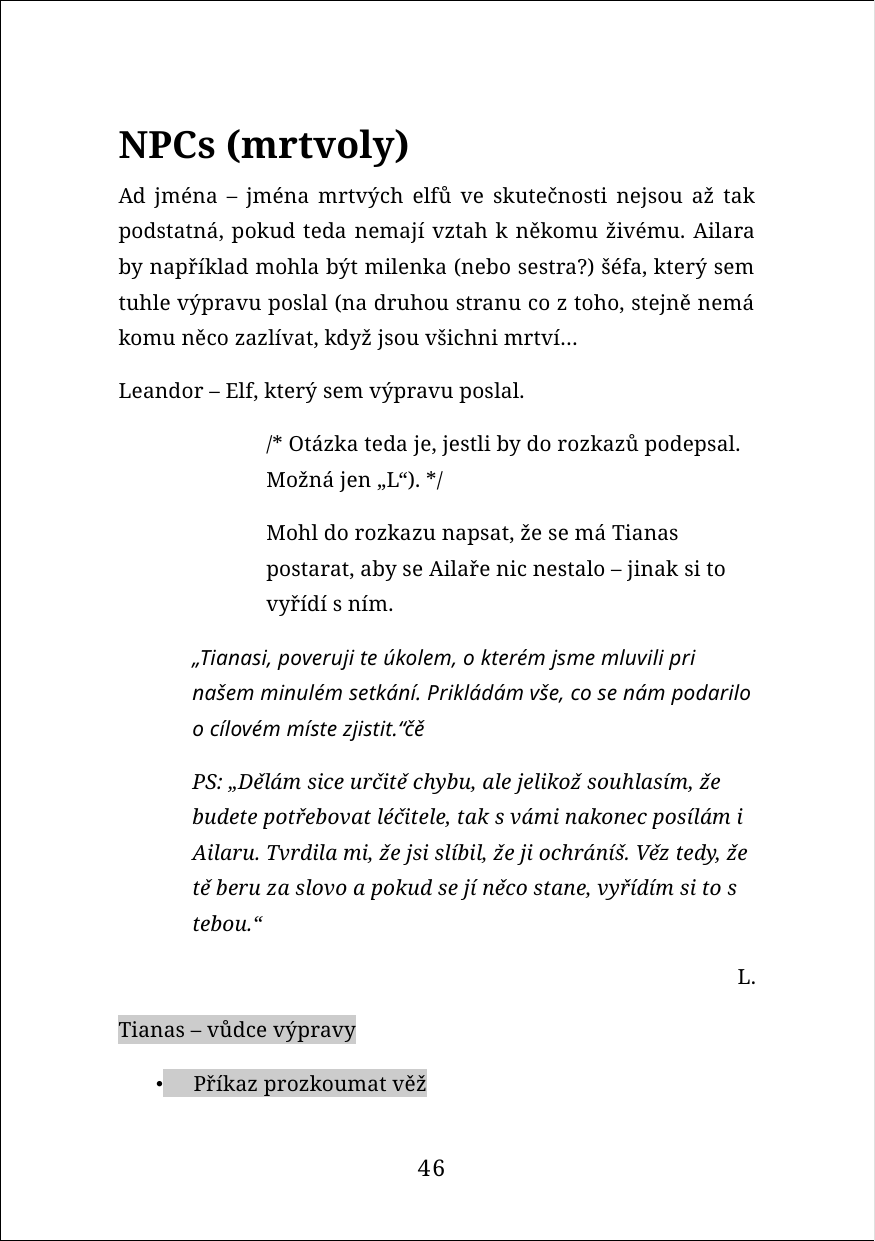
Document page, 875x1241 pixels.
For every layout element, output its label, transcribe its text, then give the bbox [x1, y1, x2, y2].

subtitle NPCs (mrtvoly) [118, 118, 756, 169]
text Leandor – Elf, který sem výpravu poslal. [118, 376, 756, 405]
list Příkaz prozkoumat věž [156, 1069, 756, 1097]
text „Tianasi, poveruji te úkolem, o kterém jsme mluvili pri našem minulém setkání. Prikládám vše, co se nám podarilo o cílovém míste zjistit.“čě [192, 643, 756, 742]
text L. [192, 962, 756, 991]
text PS: „Dělám sice určitě chybu, ale jelikož souhlasím, že budete potřebovat léčitele, tak s vámi nakonec posílám i Ailaru. Tvrdila mi, že jsi slíbil, že ji ochráníš. Věz tedy, že tě beru za slovo a pokud se jí něco stane, vyřídím si to s tebou.“ [192, 767, 756, 937]
text Ad jména – jména mrtvých elfů ve skutečnosti nejsou až tak podstatná, pokud teda nemají vztah k někomu živému. Ailara by například mohla být milenka (nebo sestra?) šéfa, který sem tuhle výpravu poslal (na druhou stranu co z toho, stejně nemá komu něco zazlívat, když jsou všichni mrtví… [118, 181, 756, 352]
text /* Otázka teda je, jestli by do rozkazů podepsal. Možná jen „L“). */ [266, 429, 756, 493]
text Mohl do rozkazu napsat, že se má Tianas postarat, aby se Ailaře nic nestalo – jinak si to vyřídí s ním. [266, 518, 756, 618]
text Tianas – vůdce výpravy [118, 1015, 756, 1044]
